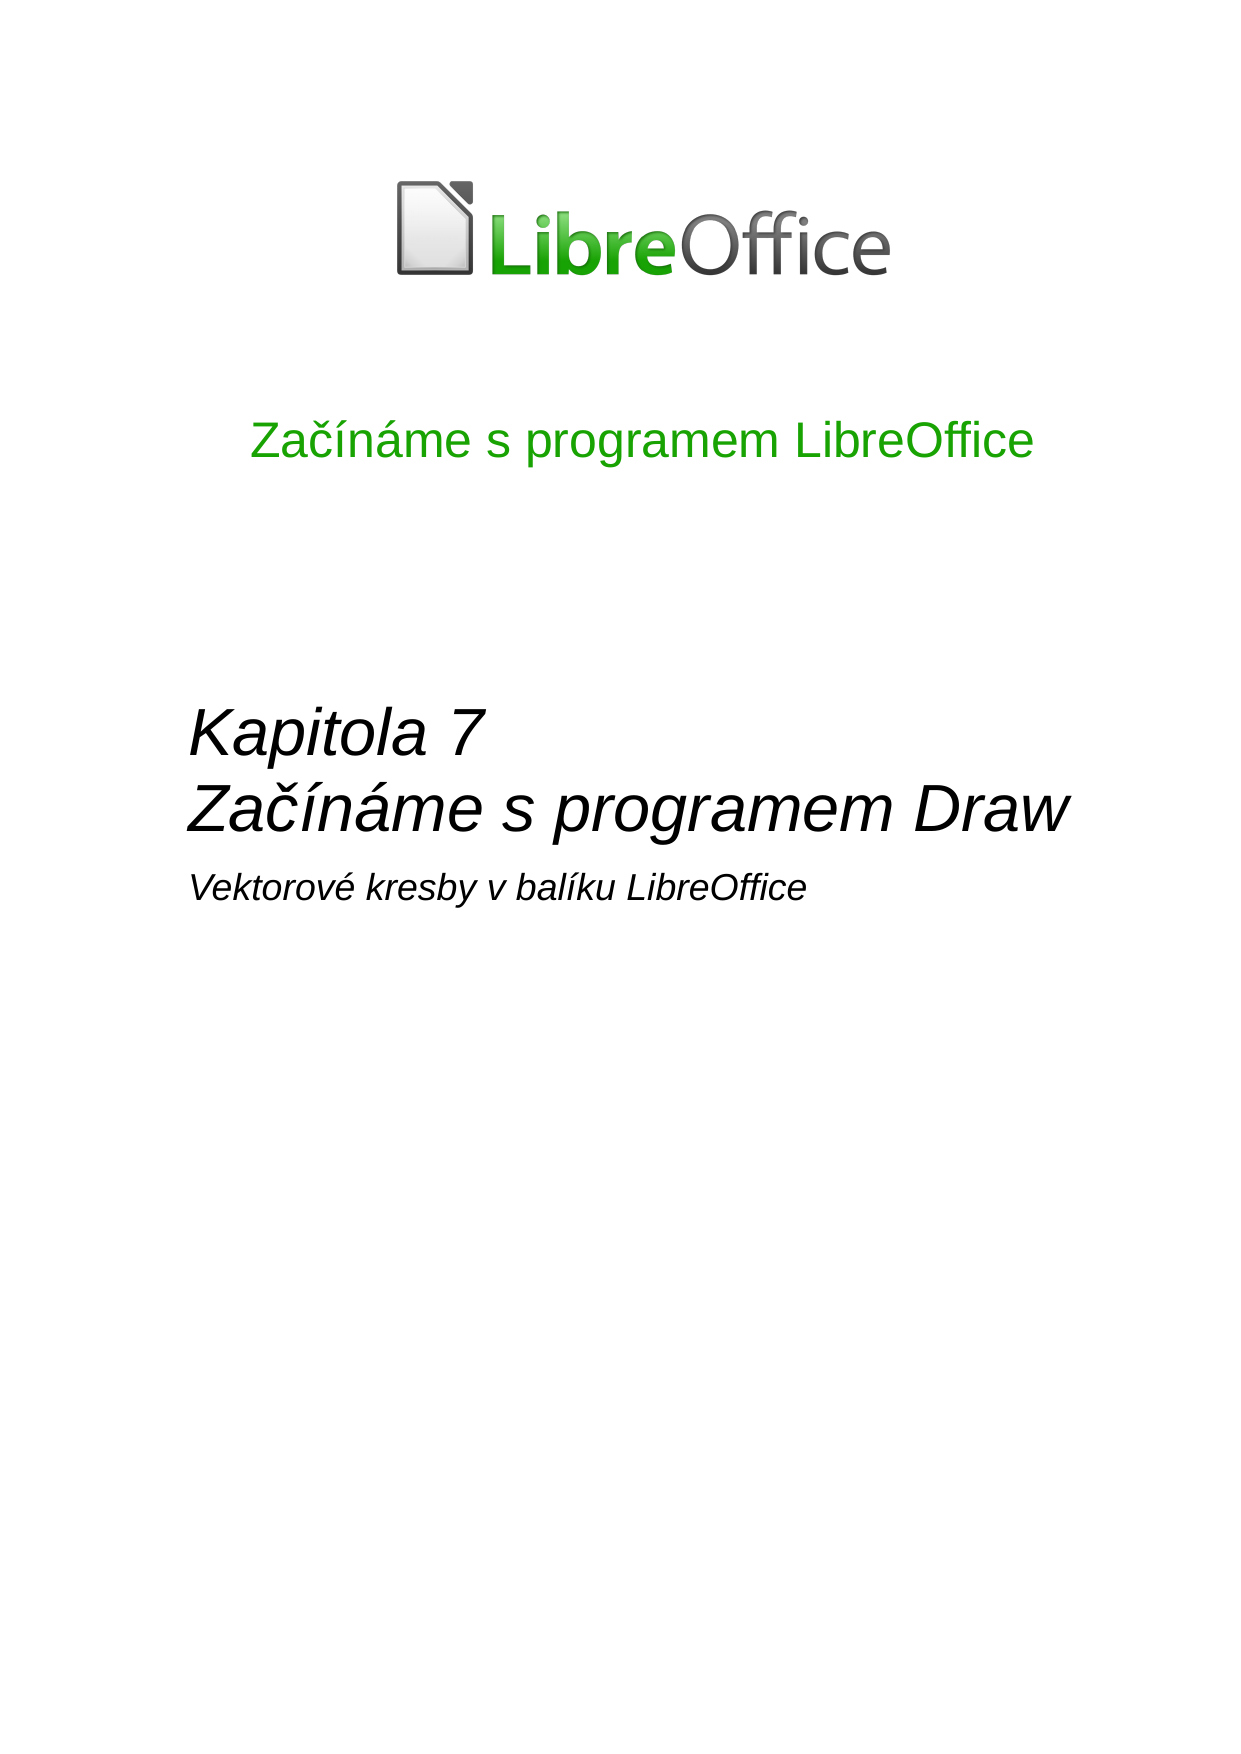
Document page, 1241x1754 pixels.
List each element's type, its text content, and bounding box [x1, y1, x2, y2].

subtitle Vektorové kresby v balíku LibreOffice [188, 866, 1098, 909]
text Začínáme s programem LibreOffice [188, 410, 1098, 468]
title Kapitola 7 Začínáme s programem Draw [188, 693, 1098, 846]
picture [392, 177, 893, 282]
